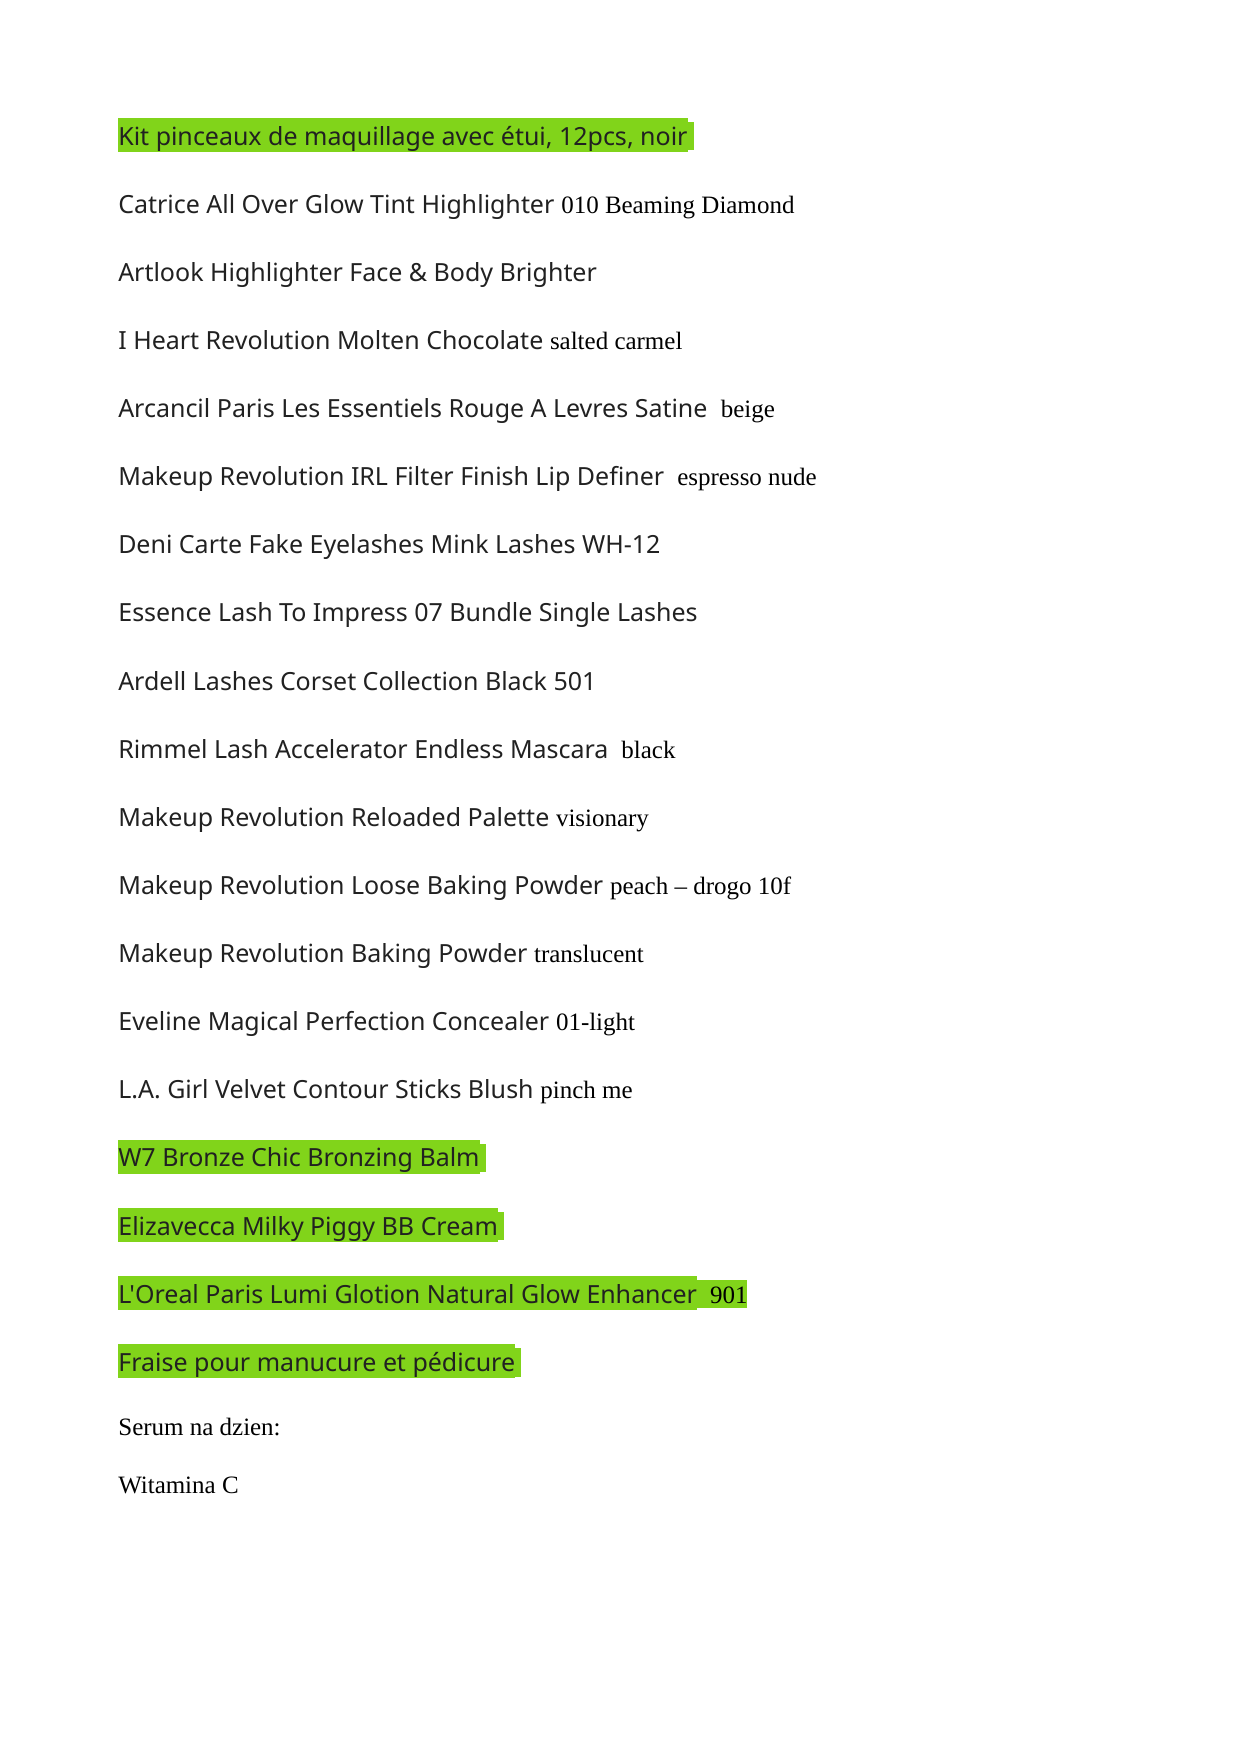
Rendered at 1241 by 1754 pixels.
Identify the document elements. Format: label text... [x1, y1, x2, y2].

text W7 Bronze Chic Bronzing Balm [118, 1140, 1122, 1174]
text L'Oreal Paris Lumi Glotion Natural Glow Enhancer 901 [118, 1276, 1122, 1310]
text Eveline Magical Perfection Concealer 01-light [118, 1004, 1122, 1038]
text L.A. Girl Velvet Contour Sticks Blush pinch me [118, 1072, 1122, 1106]
text Makeup Revolution IRL Filter Finish Lip Definer espresso nude [118, 459, 1122, 493]
text Deni Carte Fake Eyelashes Mink Lashes WH-12 [118, 527, 1122, 561]
text Makeup Revolution Reloaded Palette visionary [118, 799, 1122, 833]
text Makeup Revolution Loose Baking Powder peach – drogo 10f [118, 867, 1122, 902]
text Elizavecca Milky Piggy BB Cream [118, 1208, 1122, 1242]
text Makeup Revolution Baking Powder translucent [118, 936, 1122, 970]
text Rimmel Lash Accelerator Endless Mascara black [118, 731, 1122, 765]
text Catrice All Over Glow Tint Highlighter 010 Beaming Diamond [118, 186, 1122, 220]
text Fraise pour manucure et pédicure [118, 1344, 1122, 1378]
text I Heart Revolution Molten Chocolate salted carmel [118, 322, 1122, 357]
text Ardell Lashes Corset Collection Black 501 [118, 663, 1122, 697]
text Essence Lash To Impress 07 Bundle Single Lashes [118, 595, 1122, 629]
text Arcancil Paris Les Essentiels Rouge A Levres Satine beige [118, 391, 1122, 425]
text Serum na dzien: Witamina C [118, 1412, 1122, 1499]
text Kit pinceaux de maquillage avec étui, 12pcs, noir [118, 118, 1122, 152]
text Artlook Highlighter Face & Body Brighter [118, 254, 1122, 288]
